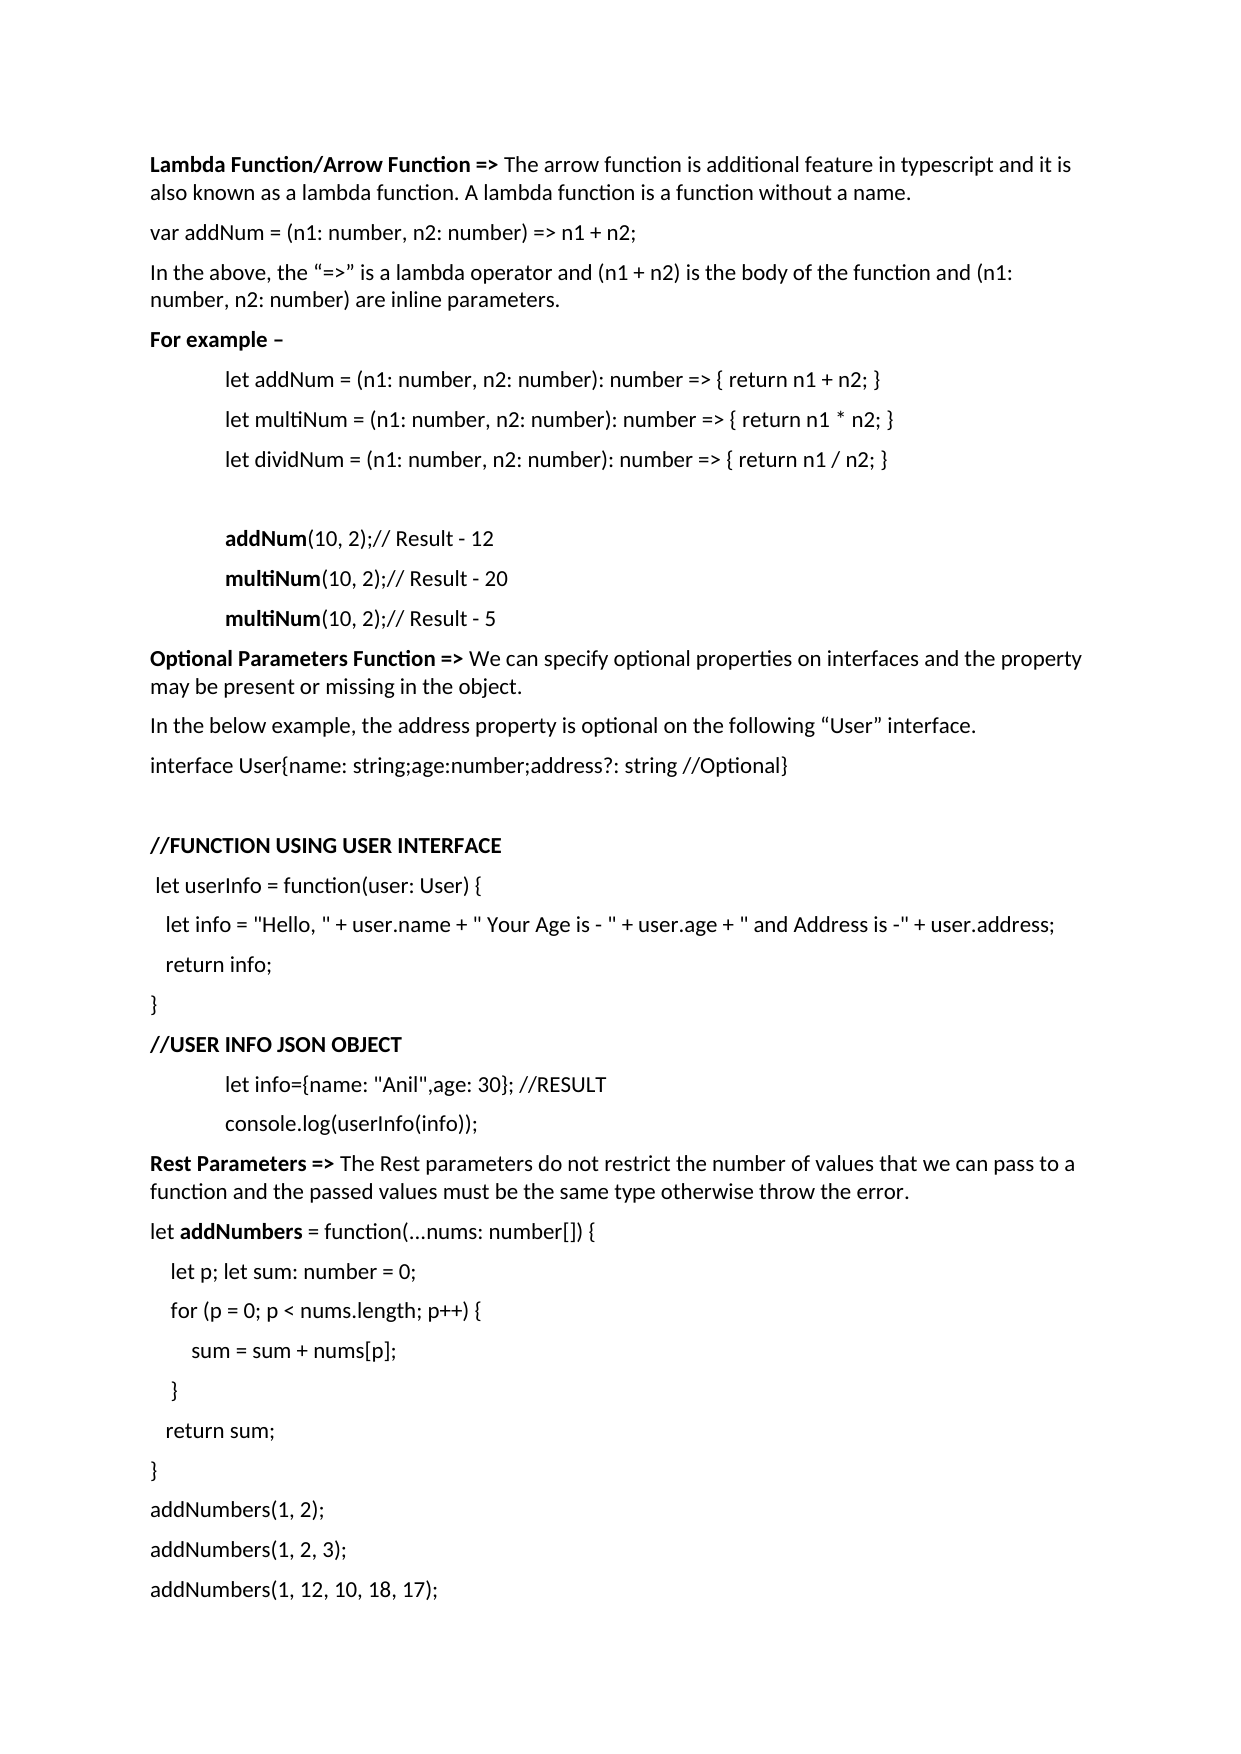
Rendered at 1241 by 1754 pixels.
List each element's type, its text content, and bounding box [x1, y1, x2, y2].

text In the above, the “=>” is a lambda operator and (n1 + n2) is the body of the function and (n1: number, n2: number) are inline parameters. [150, 258, 1090, 314]
text addNum(10, 2);// Result - 12 [150, 524, 1090, 552]
text let multiNum = (n1: number, n2: number): number => { return n1 * n2; } [150, 405, 1090, 433]
text let userInfo = function(user: User) { [150, 871, 1090, 899]
text For example – [150, 325, 1090, 353]
text for (p = 0; p < nums.length; p++) { [150, 1297, 1090, 1325]
text let info = "Hello, " + user.name + " Your Age is - " + user.age + " and Address is -" + user.address; [150, 911, 1090, 938]
text } [150, 990, 1090, 1018]
text addNumbers(1, 2, 3); [150, 1535, 1090, 1563]
text let addNum = (n1: number, n2: number): number => { return n1 + n2; } [150, 365, 1090, 393]
text Rest Parameters => The Rest parameters do not restrict the number of values that we can pass to a function and the passed values must be the same type otherwise throw the error. [150, 1149, 1090, 1205]
text let addNumbers = function(...nums: number[]) { [150, 1217, 1090, 1245]
text let dividNum = (n1: number, n2: number): number => { return n1 / n2; } [150, 445, 1090, 473]
text let p; let sum: number = 0; [150, 1257, 1090, 1285]
text Lambda Function/Arrow Function => The arrow function is additional feature in typescript and it is also known as a lambda function. A lambda function is a function without a name. [150, 150, 1090, 206]
text In the below example, the address property is optional on the following “User” interface. [150, 712, 1090, 739]
text let info={name: "Anil",age: 30}; //RESULT [150, 1070, 1090, 1098]
text //USER INFO JSON OBJECT [150, 1030, 1090, 1058]
text return info; [150, 950, 1090, 978]
text } [150, 1456, 1090, 1484]
text Optional Parameters Function => We can specify optional properties on interfaces and the property may be present or missing in the object. [150, 644, 1090, 700]
text sum = sum + nums[p]; [150, 1336, 1090, 1364]
text console.log(userInfo(info)); [150, 1109, 1090, 1137]
text //FUNCTION USING USER INTERFACE [150, 831, 1090, 859]
text } [150, 1376, 1090, 1404]
text interface User{name: string;age:number;address?: string //Optional} [150, 751, 1090, 779]
text addNumbers(1, 12, 10, 18, 17); [150, 1575, 1090, 1603]
text var addNum = (n1: number, n2: number) => n1 + n2; [150, 218, 1090, 246]
text multiNum(10, 2);// Result - 20 [150, 564, 1090, 592]
text addNumbers(1, 2); [150, 1496, 1090, 1524]
text multiNum(10, 2);// Result - 5 [150, 604, 1090, 632]
text return sum; [150, 1416, 1090, 1444]
